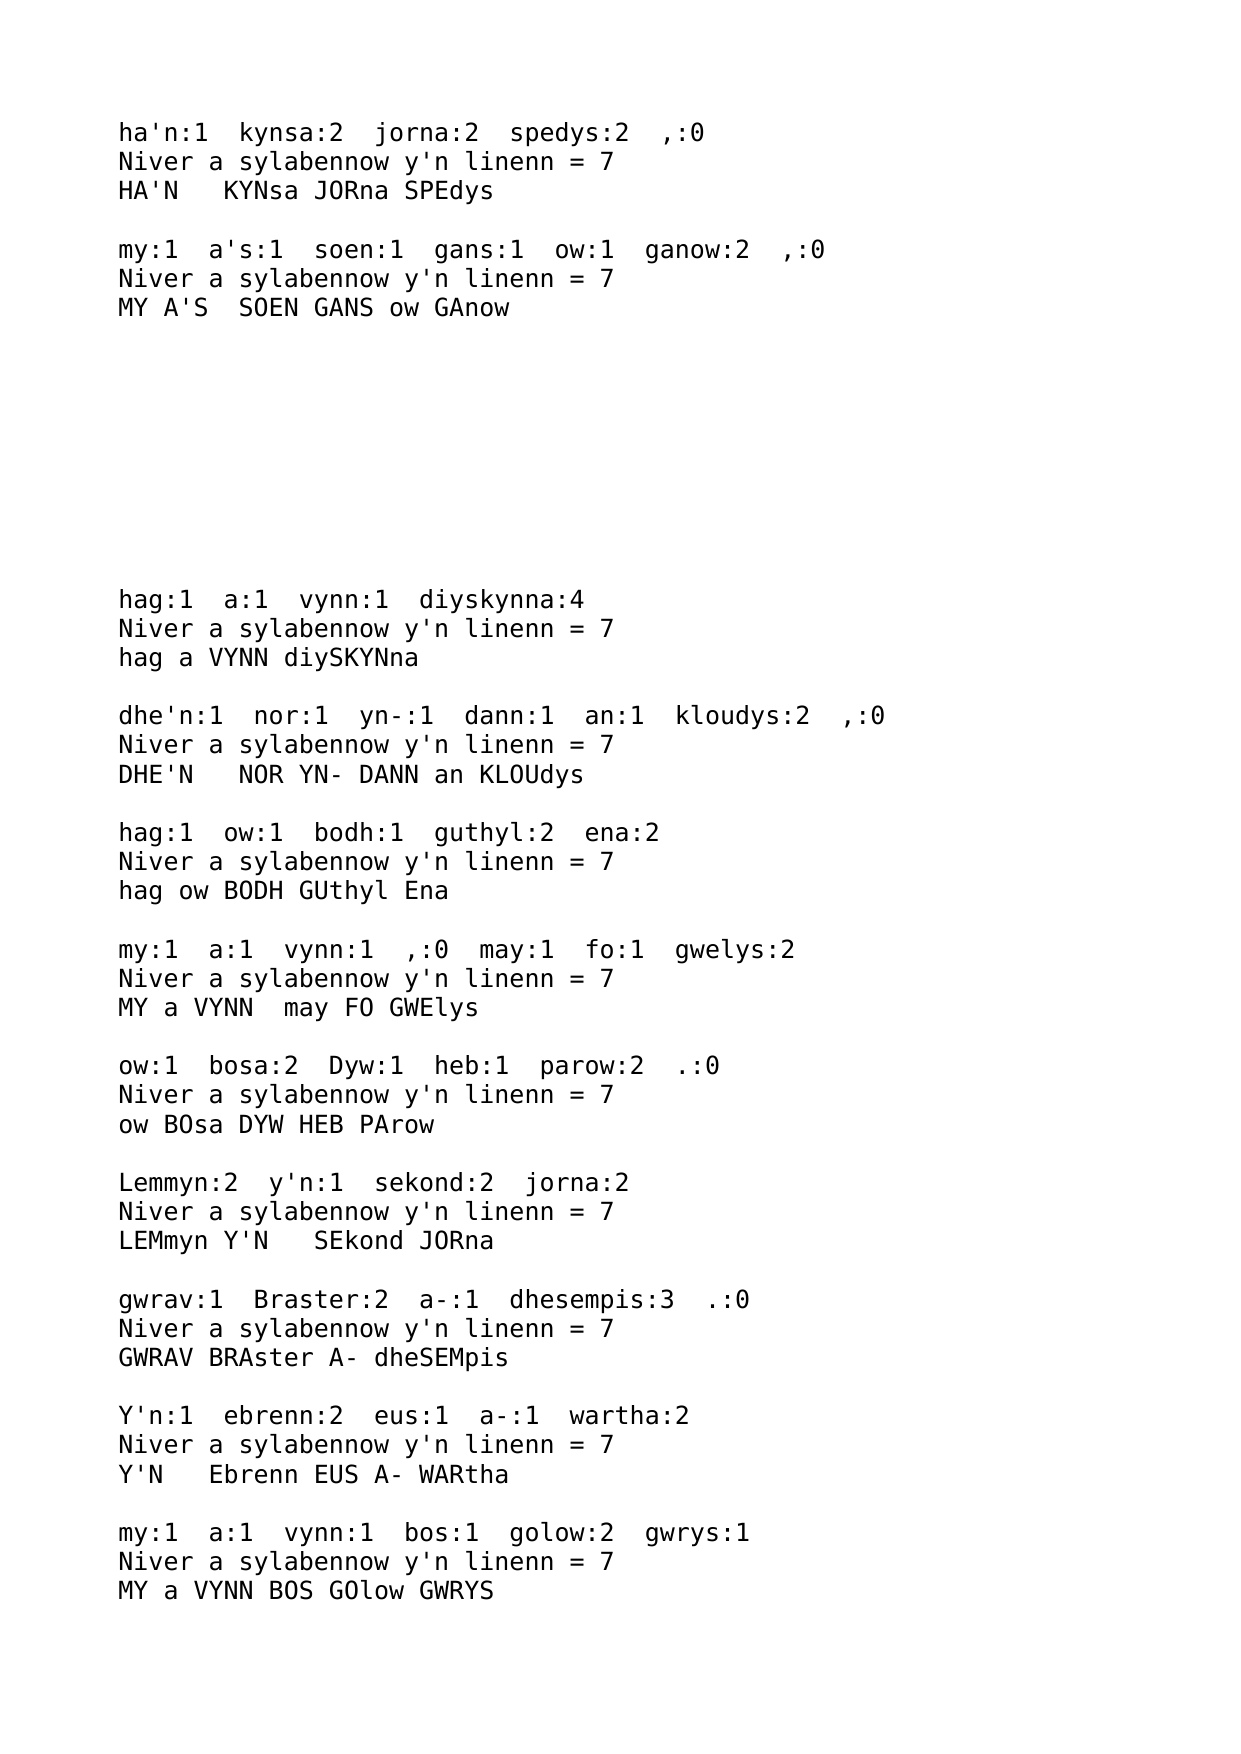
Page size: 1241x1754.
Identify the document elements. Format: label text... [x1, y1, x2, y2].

text my:1 a:1 vynn:1 bos:1 golow:2 gwrys:1 [118, 1518, 1122, 1547]
text hag ow BODH GUthyl Ena [118, 876, 1122, 906]
text hag:1 ow:1 bodh:1 guthyl:2 ena:2 [118, 818, 1122, 847]
text dhe'n:1 nor:1 yn-:1 dann:1 an:1 kloudys:2 ,:0 [118, 701, 1122, 731]
text Niver a sylabennow y'n linenn = 7 [118, 1547, 1122, 1576]
text Niver a sylabennow y'n linenn = 7 [118, 964, 1122, 993]
text MY a VYNN may FO GWElys [118, 993, 1122, 1022]
text HA'N KYNsa JORna SPEdys [118, 176, 1122, 206]
text MY a VYNN BOS GOlow GWRYS [118, 1576, 1122, 1606]
text LEMmyn Y'N SEkond JORna [118, 1226, 1122, 1256]
text my:1 a's:1 soen:1 gans:1 ow:1 ganow:2 ,:0 [118, 235, 1122, 264]
text DHE'N NOR YN- DANN an KLOUdys [118, 760, 1122, 789]
text hag:1 a:1 vynn:1 diyskynna:4 [118, 585, 1122, 614]
text Niver a sylabennow y'n linenn = 7 [118, 147, 1122, 176]
text Niver a sylabennow y'n linenn = 7 [118, 1431, 1122, 1460]
text ow BOsa DYW HEB PArow [118, 1110, 1122, 1139]
text Y'n:1 ebrenn:2 eus:1 a-:1 wartha:2 [118, 1401, 1122, 1431]
text MY A'S SOEN GANS ow GAnow [118, 293, 1122, 322]
text gwrav:1 Braster:2 a-:1 dhesempis:3 .:0 [118, 1285, 1122, 1314]
text Lemmyn:2 y'n:1 sekond:2 jorna:2 [118, 1168, 1122, 1197]
text Niver a sylabennow y'n linenn = 7 [118, 1314, 1122, 1343]
text hag a VYNN diySKYNna [118, 643, 1122, 672]
text Niver a sylabennow y'n linenn = 7 [118, 1197, 1122, 1226]
text Niver a sylabennow y'n linenn = 7 [118, 847, 1122, 876]
text ow:1 bosa:2 Dyw:1 heb:1 parow:2 .:0 [118, 1051, 1122, 1081]
text ha'n:1 kynsa:2 jorna:2 spedys:2 ,:0 [118, 118, 1122, 147]
text GWRAV BRAster A- dheSEMpis [118, 1343, 1122, 1372]
text Niver a sylabennow y'n linenn = 7 [118, 614, 1122, 643]
text Niver a sylabennow y'n linenn = 7 [118, 264, 1122, 293]
text my:1 a:1 vynn:1 ,:0 may:1 fo:1 gwelys:2 [118, 935, 1122, 964]
text Niver a sylabennow y'n linenn = 7 [118, 1081, 1122, 1110]
text Niver a sylabennow y'n linenn = 7 [118, 731, 1122, 760]
text Y'N Ebrenn EUS A- WARtha [118, 1460, 1122, 1489]
